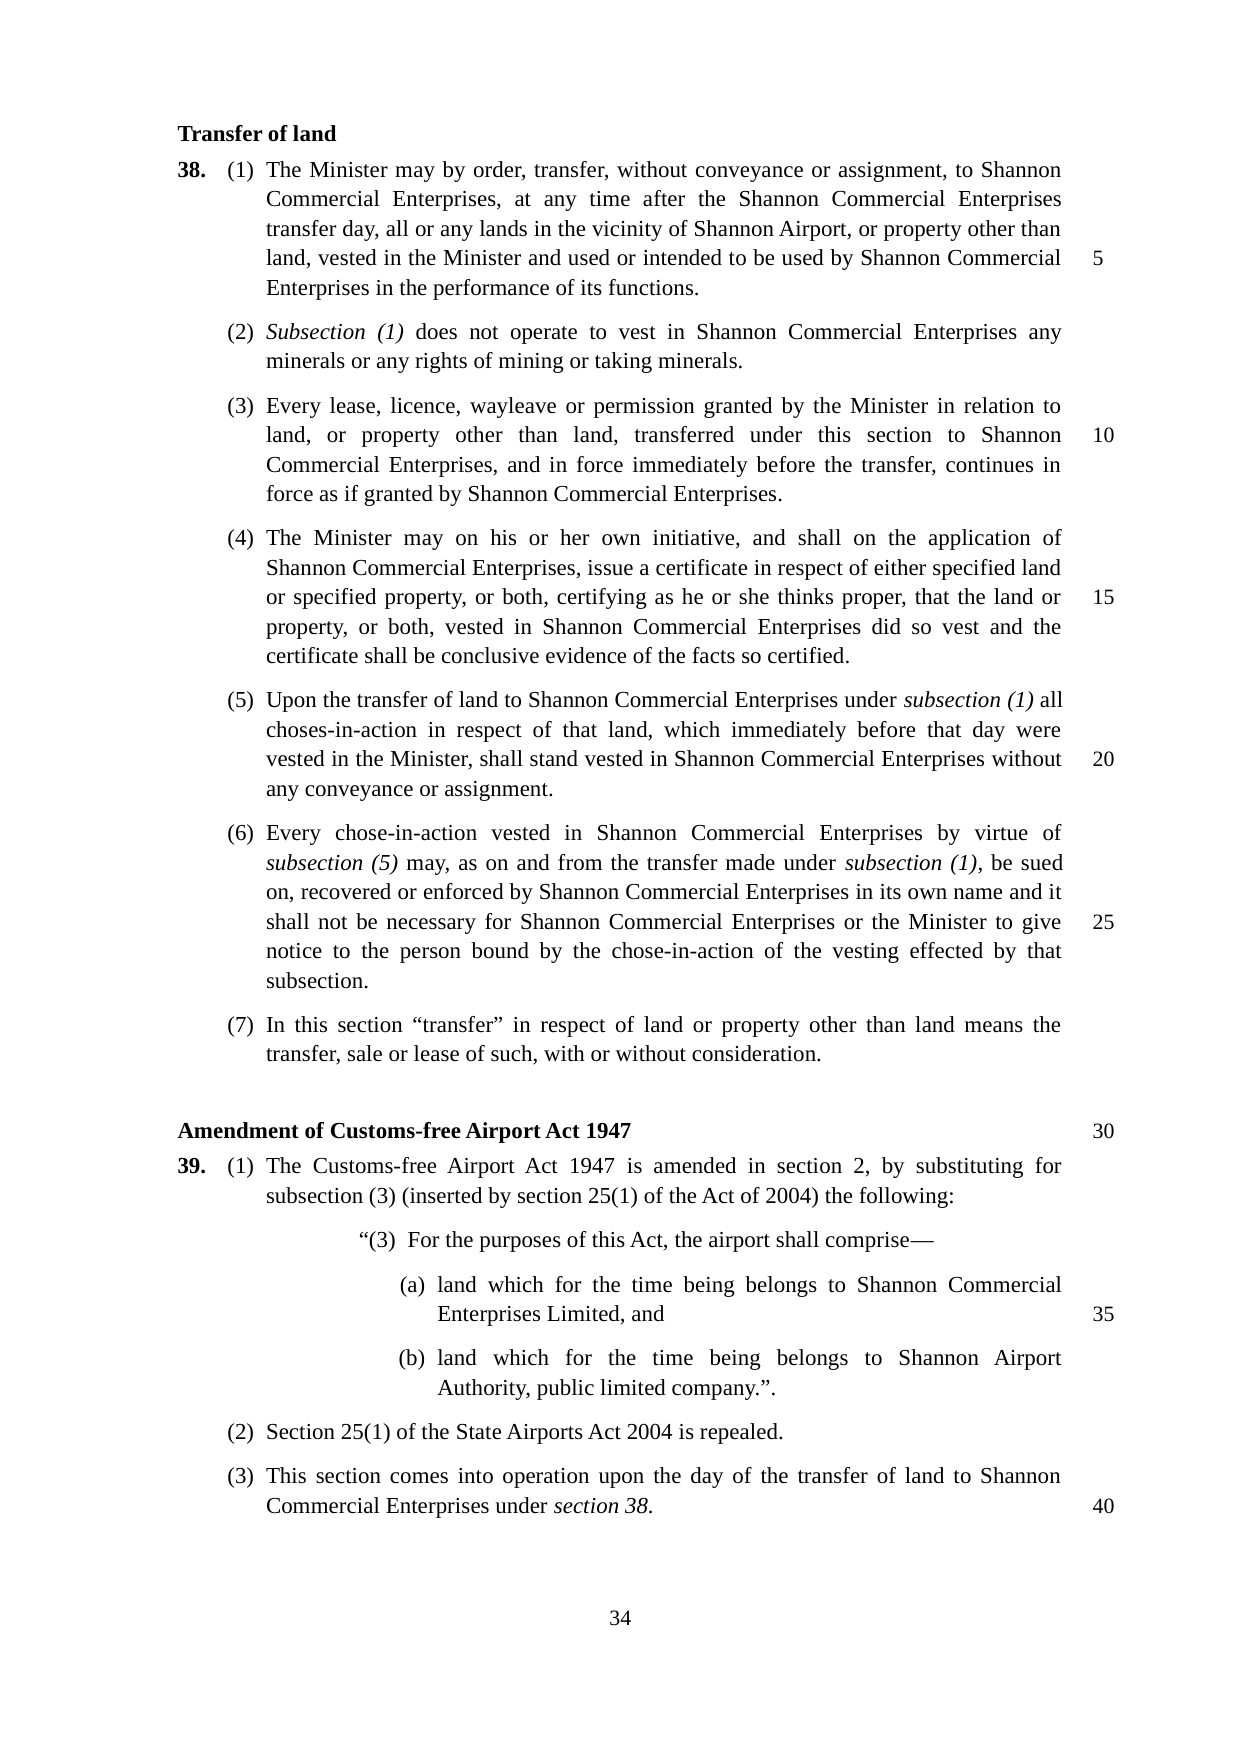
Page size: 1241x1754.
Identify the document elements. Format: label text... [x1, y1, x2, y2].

text 39. (1) The Customs-free Airport Act 1947 is amended in section 2, by substituting for subsection (3) (inserted by section 25(1) of the Act of 2004) the following: [177, 1150, 1063, 1209]
text (7) In this section “transfer” in respect of land or property other than land means the transfer, sale or lease of such, with or without consideration. [177, 1009, 1063, 1068]
text Transfer of land [177, 118, 1063, 148]
text 38. (1) The Minister may by order, transfer, without conveyance or assignment, to Shannon Commercial Enterprises, at any time after the Shannon Commercial Enterprises transfer day, all or any lands in the vicinity of Shannon Airport, or property other than land, vested in the Minister and used or intended to be used by Shannon Commercial Enterprises in the performance of its functions. [177, 153, 1063, 301]
text (b) land which for the time being belongs to Shannon Airport Authority, public limited company.”. [307, 1342, 1063, 1401]
text (a) land which for the time being belongs to Shannon Commercial Enterprises Limited, and [307, 1268, 1063, 1327]
text (3) Every lease, licence, wayleave or permission granted by the Minister in relation to land, or property other than land, transferred under this section to Shannon Commercial Enterprises, and in force immediately before the transfer, continues in force as if granted by Shannon Commercial Enterprises. [177, 389, 1063, 507]
text (3) This section comes into operation upon the day of the transfer of land to Shannon Commercial Enterprises under section 38. [177, 1460, 1063, 1519]
text (5) Upon the transfer of land to Shannon Commercial Enterprises under subsection (1) all choses-in-action in respect of that land, which immediately before that day were vested in the Minister, shall stand vested in Shannon Commercial Enterprises without any conveyance or assignment. [177, 684, 1063, 802]
text (2) Section 25(1) of the State Airports Act 2004 is repealed. [177, 1416, 1063, 1445]
text “(3) For the purposes of this Act, the airport shall comprise⁠— [319, 1224, 1063, 1254]
text (2) Subsection (1) does not operate to vest in Shannon Commercial Enterprises any minerals or any rights of mining or taking minerals. [177, 316, 1063, 375]
text (4) The Minister may on his or her own initiative, and shall on the application of Shannon Commercial Enterprises, issue a certificate in respect of either specified land or specified property, or both, certifying as he or she thinks proper, that the land or property, or both, vested in Shannon Commercial Enterprises did so vest and the certificate shall be conclusive evidence of the facts so certified. [177, 522, 1063, 669]
text Amendment of Customs-free Airport Act 1947 [177, 1115, 1063, 1144]
text (6) Every chose-in-action vested in Shannon Commercial Enterprises by virtue of subsection (5) may, as on and from the transfer made under subsection (1), be sued on, recovered or enforced by Shannon Commercial Enterprises in its own name and it shall not be necessary for Shannon Commercial Enterprises or the Minister to give notice to the person bound by the chose-in-action of the vesting effected by that subsection. [177, 817, 1063, 994]
